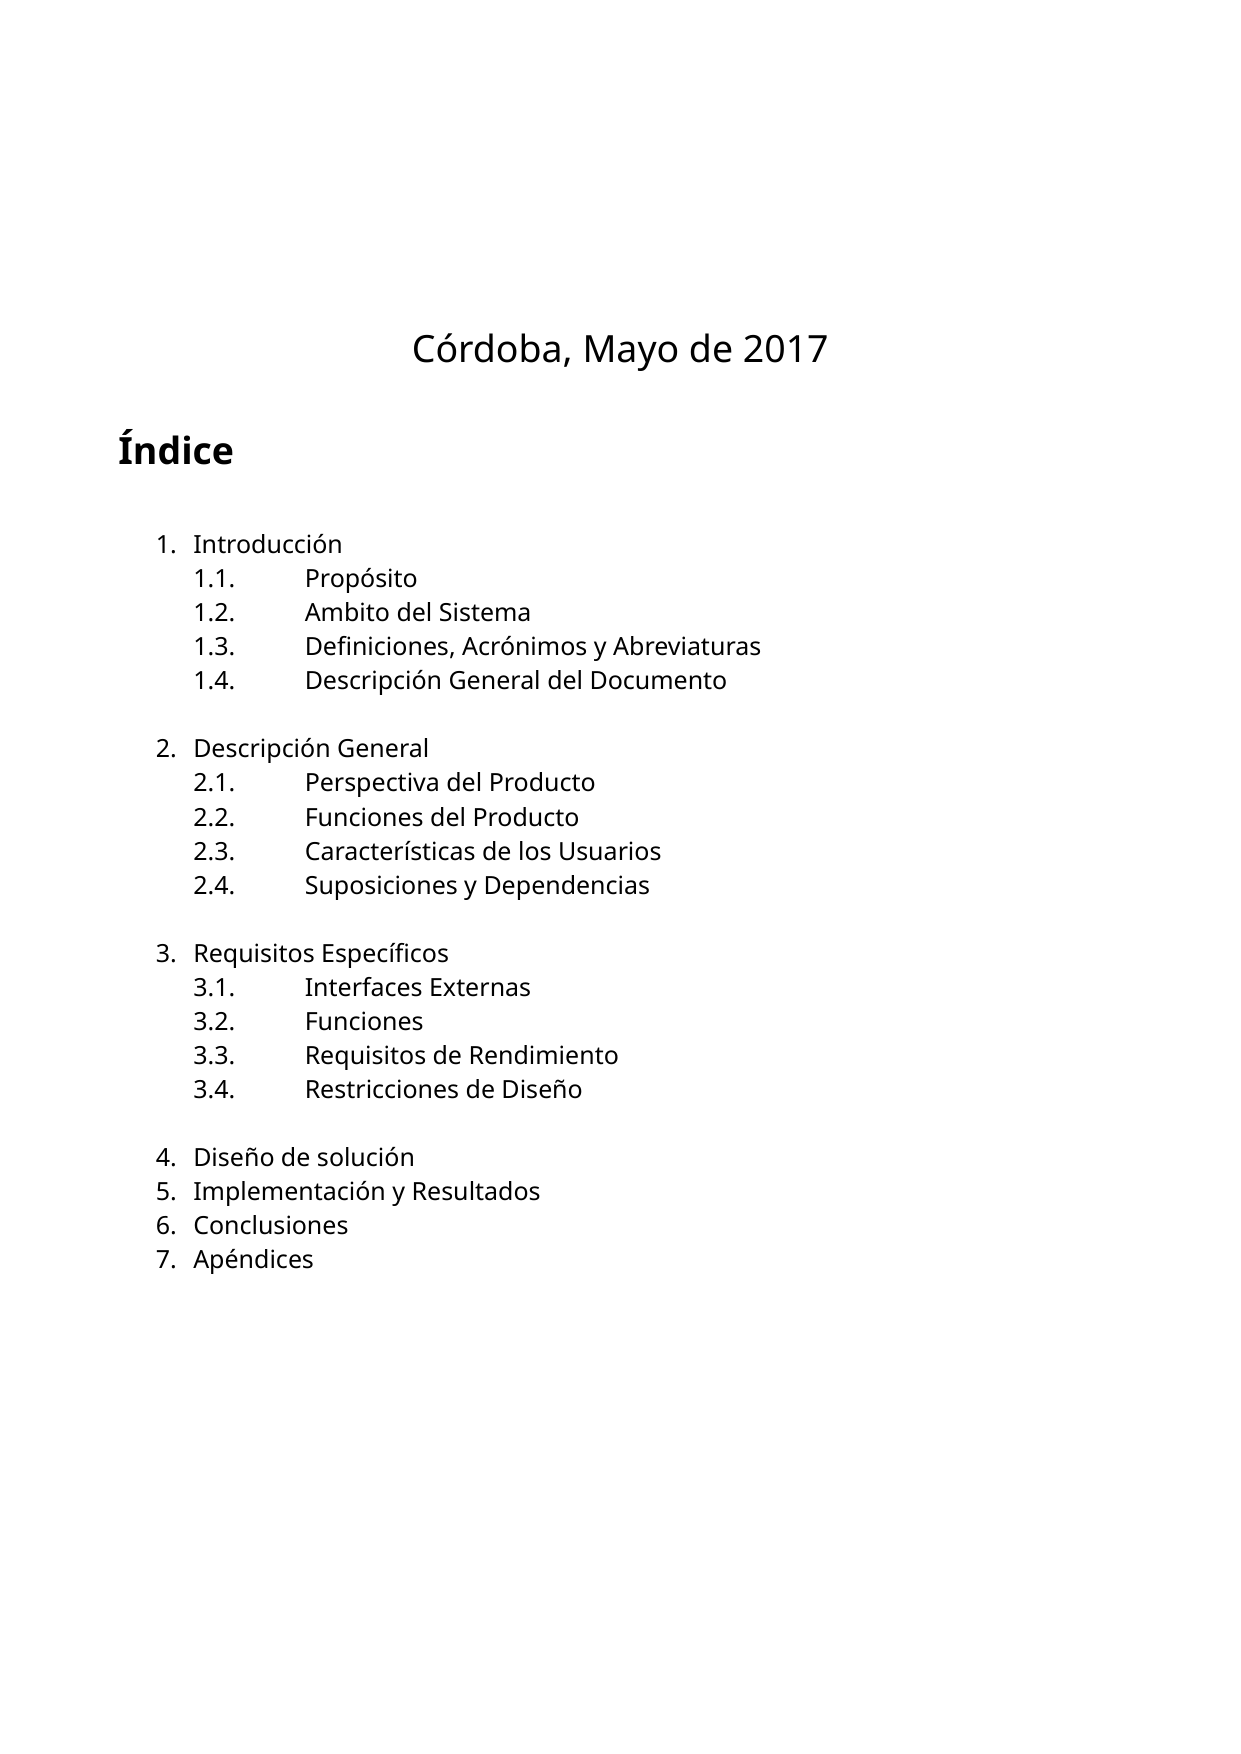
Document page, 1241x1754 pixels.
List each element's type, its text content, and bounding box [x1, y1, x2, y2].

list Requisitos de Rendimiento [193, 1038, 1122, 1072]
text Índice [118, 424, 1122, 476]
list Restricciones de Diseño [193, 1072, 1122, 1106]
list Propósito [193, 561, 1122, 595]
list Requisitos Específicos [156, 935, 1122, 969]
list Perspectiva del Producto [193, 765, 1122, 799]
list Implementación y Resultados [156, 1174, 1122, 1208]
list Apéndices [156, 1242, 1122, 1276]
list Descripción General del Documento [193, 663, 1122, 697]
list Ambito del Sistema [193, 595, 1122, 629]
list Características de los Usuarios [193, 833, 1122, 867]
list Conclusiones [156, 1208, 1122, 1242]
list Funciones [193, 1003, 1122, 1038]
list Interfaces Externas [193, 969, 1122, 1003]
list Definiciones, Acrónimos y Abreviaturas [193, 629, 1122, 663]
list Introducción [156, 527, 1122, 561]
list Descripción General [156, 731, 1122, 765]
list Suposiciones y Dependencias [193, 867, 1122, 901]
list Diseño de solución [156, 1140, 1122, 1174]
list Funciones del Producto [193, 799, 1122, 833]
text Córdoba, Mayo de 2017 [118, 322, 1122, 373]
